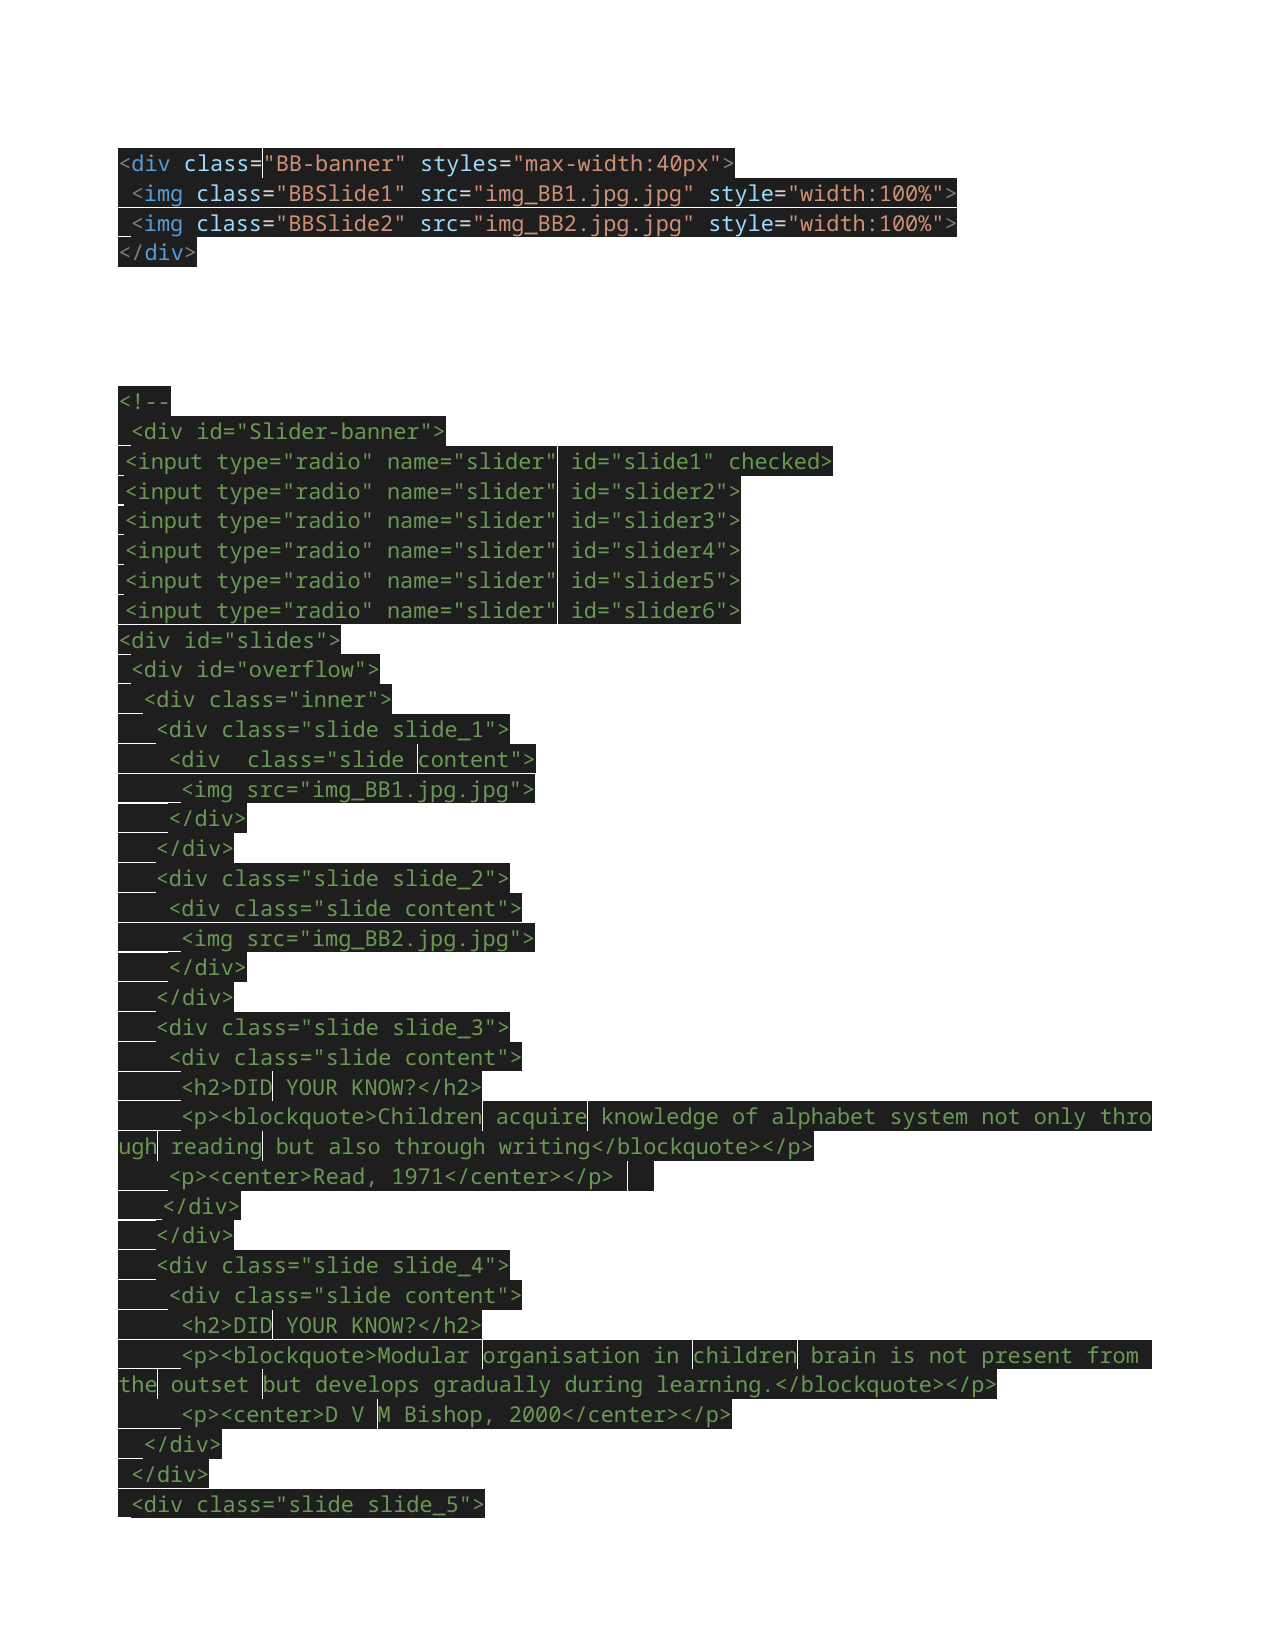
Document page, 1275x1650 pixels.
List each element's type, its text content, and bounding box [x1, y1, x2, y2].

text <p><blockquote>Modular organisation in children brain is not present from the outset but develops gradually during learning.</blockquote></p> [118, 1339, 1157, 1399]
text </div> [118, 1459, 1157, 1488]
text <input type="radio" name="slider" id="slider5"> [118, 565, 1157, 595]
text </div> [118, 1429, 1157, 1459]
text <div class="slide content"> [118, 893, 1157, 922]
text <img src="img_BB2.jpg.jpg"> [118, 922, 1157, 952]
text <div class="inner"> [118, 684, 1157, 714]
text </div> [118, 1220, 1157, 1250]
text <div id="slides"> [118, 624, 1157, 654]
text <input type="radio" name="slider" id="slider6"> [118, 595, 1157, 624]
text <input type="radio" name="slider" id="slide1" checked> [118, 446, 1157, 476]
text <div class="slide slide_1"> [118, 714, 1157, 744]
text <div class="slide slide_4"> [118, 1250, 1157, 1280]
text <div class="slide slide_2"> [118, 863, 1157, 893]
text </div> [118, 803, 1157, 833]
text </div> [118, 952, 1157, 982]
text <p><blockquote>Children acquire knowledge of alphabet system not only through reading but also through writing</blockquote></p> [118, 1101, 1157, 1161]
text <div class="slide content"> [118, 744, 1157, 773]
text </div> [118, 237, 1157, 267]
text <input type="radio" name="slider" id="slider2"> [118, 476, 1157, 505]
text </div> [118, 1191, 1157, 1220]
text <div class="BB-banner" styles="max-width:40px"> [118, 148, 1157, 178]
text <img class="BBSlide2" src="img_BB2.jpg.jpg" style="width:100%"> [118, 207, 1157, 237]
text <p><center>Read, 1971</center></p> [118, 1161, 1157, 1191]
text <div id="Slider-banner"> [118, 416, 1157, 446]
text <div class="slide content"> [118, 1042, 1157, 1071]
text <h2>DID YOUR KNOW?</h2> [118, 1071, 1157, 1101]
text <div class="slide slide_3"> [118, 1012, 1157, 1042]
text <p><center>D V M Bishop, 2000</center></p> [118, 1399, 1157, 1429]
text <h2>DID YOUR KNOW?</h2> [118, 1310, 1157, 1339]
text </div> [118, 833, 1157, 863]
text <input type="radio" name="slider" id="slider3"> [118, 505, 1157, 535]
text <div id="overflow"> [118, 654, 1157, 684]
text </div> [118, 982, 1157, 1012]
text <div class="slide slide_5"> [118, 1488, 1157, 1518]
text <img class="BBSlide1" src="img_BB1.jpg.jpg" style="width:100%"> [118, 178, 1157, 207]
text <input type="radio" name="slider" id="slider4"> [118, 535, 1157, 565]
text <!-- [118, 386, 1157, 416]
text <img src="img_BB1.jpg.jpg"> [118, 773, 1157, 803]
text <div class="slide content"> [118, 1280, 1157, 1310]
